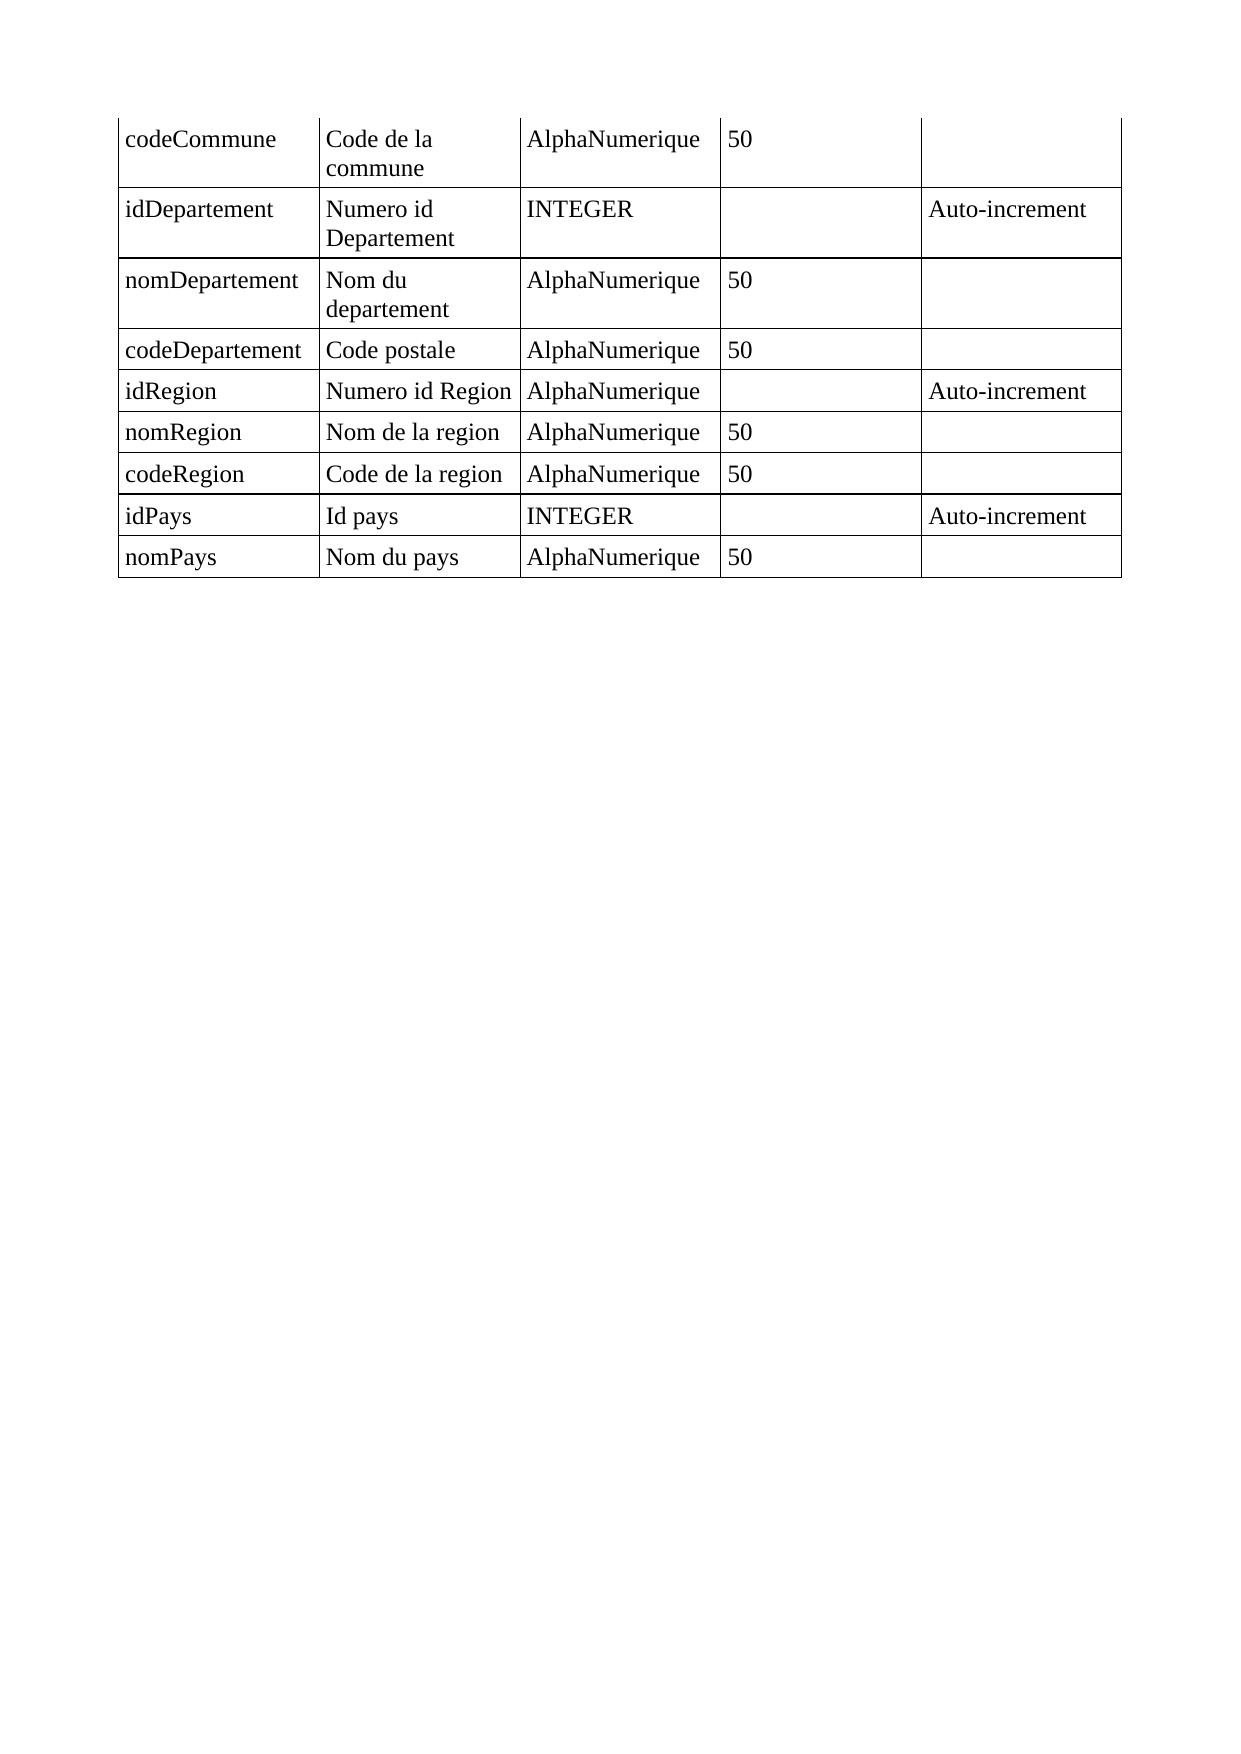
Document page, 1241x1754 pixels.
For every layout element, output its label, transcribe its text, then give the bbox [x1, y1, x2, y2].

table_header idPays [119, 495, 319, 535]
table_header Auto-increment [922, 495, 1121, 535]
table_cell [721, 370, 921, 411]
table_header Id pays [320, 495, 520, 535]
table_cell INTEGER [521, 188, 720, 257]
table_cell idDepartement [119, 188, 319, 257]
table_cell [922, 536, 1121, 577]
table_cell nomRegion [119, 412, 319, 452]
table_cell [922, 412, 1121, 452]
table_header [721, 495, 921, 535]
table_cell nomPays [119, 536, 319, 577]
table_header [922, 259, 1121, 328]
table_cell Code postale [320, 329, 520, 369]
table_cell AlphaNumerique [521, 118, 720, 187]
table_cell AlphaNumerique [521, 412, 720, 452]
table_header 50 [721, 259, 921, 328]
table_cell Code de la commune [320, 118, 520, 187]
table_cell Numero id Region [320, 370, 520, 411]
table_cell Nom de la region [320, 412, 520, 452]
table_cell AlphaNumerique [521, 370, 720, 411]
table_cell 50 [721, 412, 921, 452]
table_cell idRegion [119, 370, 319, 411]
table_cell [721, 188, 921, 257]
table_cell Nom du pays [320, 536, 520, 577]
table_cell 50 [721, 536, 921, 577]
table_cell AlphaNumerique [521, 536, 720, 577]
table_cell Auto-increment [922, 370, 1121, 411]
table_cell Auto-increment [922, 188, 1121, 257]
table_cell [922, 118, 1121, 187]
table_cell [922, 453, 1121, 493]
table_header Nom du departement [320, 259, 520, 328]
table_header INTEGER [521, 495, 720, 535]
table_cell [922, 329, 1121, 369]
table_header nomDepartement [119, 259, 319, 328]
table_cell 50 [721, 453, 921, 493]
table_cell AlphaNumerique [521, 329, 720, 369]
table_cell 50 [721, 329, 921, 369]
table_cell Numero id Departement [320, 188, 520, 257]
table_cell AlphaNumerique [521, 453, 720, 493]
table_cell codeCommune [119, 118, 319, 187]
table_cell codeRegion [119, 453, 319, 493]
table_cell codeDepartement [119, 329, 319, 369]
table_header AlphaNumerique [521, 259, 720, 328]
table_cell Code de la region [320, 453, 520, 493]
table_cell 50 [721, 118, 921, 187]
